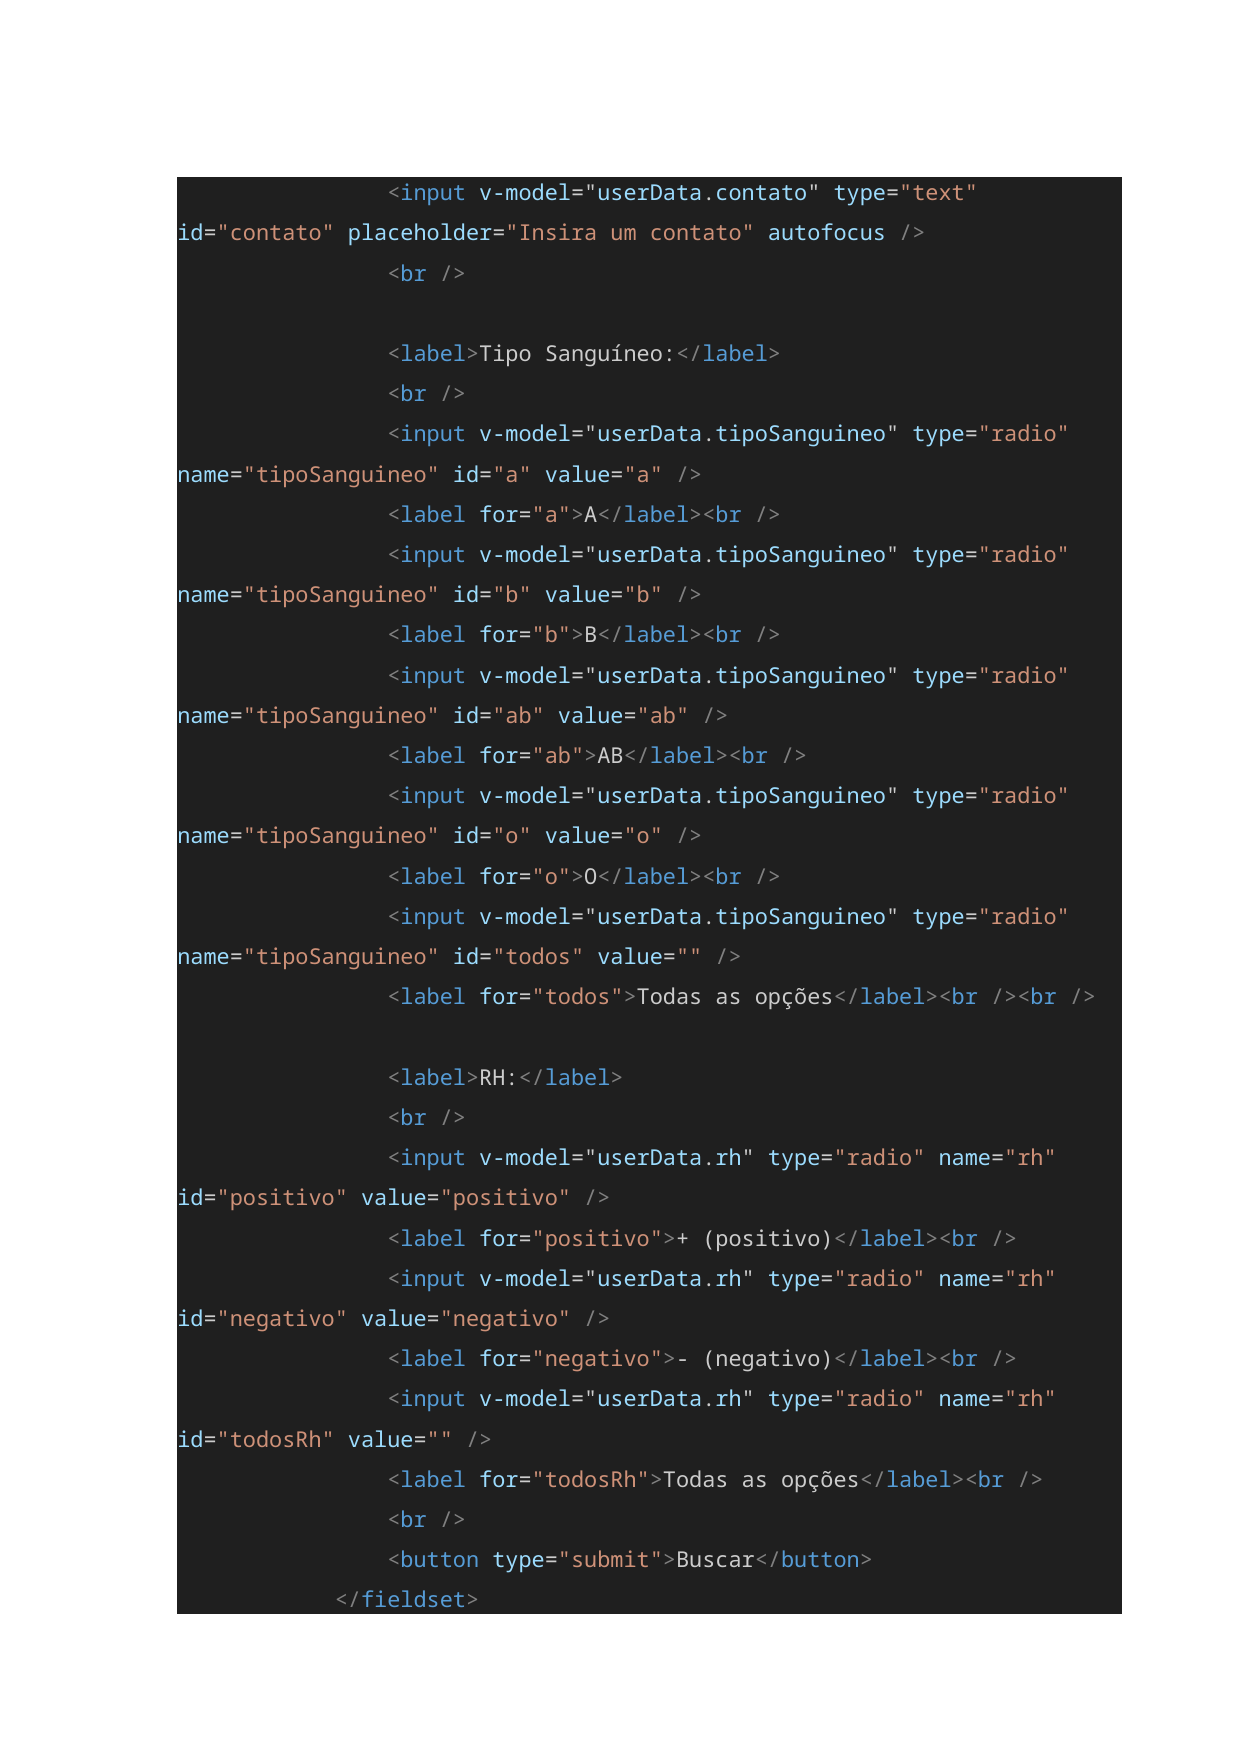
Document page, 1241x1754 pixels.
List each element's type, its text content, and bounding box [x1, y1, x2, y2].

text <input v-model="userData.rh" type="radio" name="rh" id="negativo" value="negativo" /> [177, 1263, 1122, 1333]
text <label>RH:</label> [177, 1062, 1122, 1091]
text <label>Tipo Sanguíneo:</label> [177, 338, 1122, 368]
text <input v-model="userData.tipoSanguineo" type="radio" name="tipoSanguineo" id="a" value="a" /> [177, 418, 1122, 488]
text <label for="ab">AB</label><br /> [177, 740, 1122, 770]
text <button type="submit">Buscar</button> [177, 1544, 1122, 1574]
text <br /> [177, 257, 1122, 287]
text <input v-model="userData.tipoSanguineo" type="radio" name="tipoSanguineo" id="b" value="b" /> [177, 539, 1122, 609]
text <label for="negativo">- (negativo)</label><br /> [177, 1343, 1122, 1373]
text <input v-model="userData.tipoSanguineo" type="radio" name="tipoSanguineo" id="o" value="o" /> [177, 780, 1122, 850]
text <label for="todosRh">Todas as opções</label><br /> [177, 1464, 1122, 1493]
text <label for="todos">Todas as opções</label><br /><br /> [177, 981, 1122, 1011]
text <label for="b">B</label><br /> [177, 619, 1122, 649]
text <input v-model="userData.contato" type="text" id="contato" placeholder="Insira um contato" autofocus /> [177, 177, 1122, 247]
text <br /> [177, 378, 1122, 408]
text <label for="positivo">+ (positivo)</label><br /> [177, 1222, 1122, 1252]
text </fieldset> [177, 1584, 1122, 1614]
text <label for="o">O</label><br /> [177, 861, 1122, 890]
text <label for="a">A</label><br /> [177, 499, 1122, 528]
text <input v-model="userData.tipoSanguineo" type="radio" name="tipoSanguineo" id="todos" value="" /> [177, 901, 1122, 971]
text <br /> [177, 1102, 1122, 1132]
text <input v-model="userData.tipoSanguineo" type="radio" name="tipoSanguineo" id="ab" value="ab" /> [177, 659, 1122, 729]
text <input v-model="userData.rh" type="radio" name="rh" id="todosRh" value="" /> [177, 1383, 1122, 1453]
text <input v-model="userData.rh" type="radio" name="rh" id="positivo" value="positivo" /> [177, 1142, 1122, 1212]
text <br /> [177, 1504, 1122, 1534]
